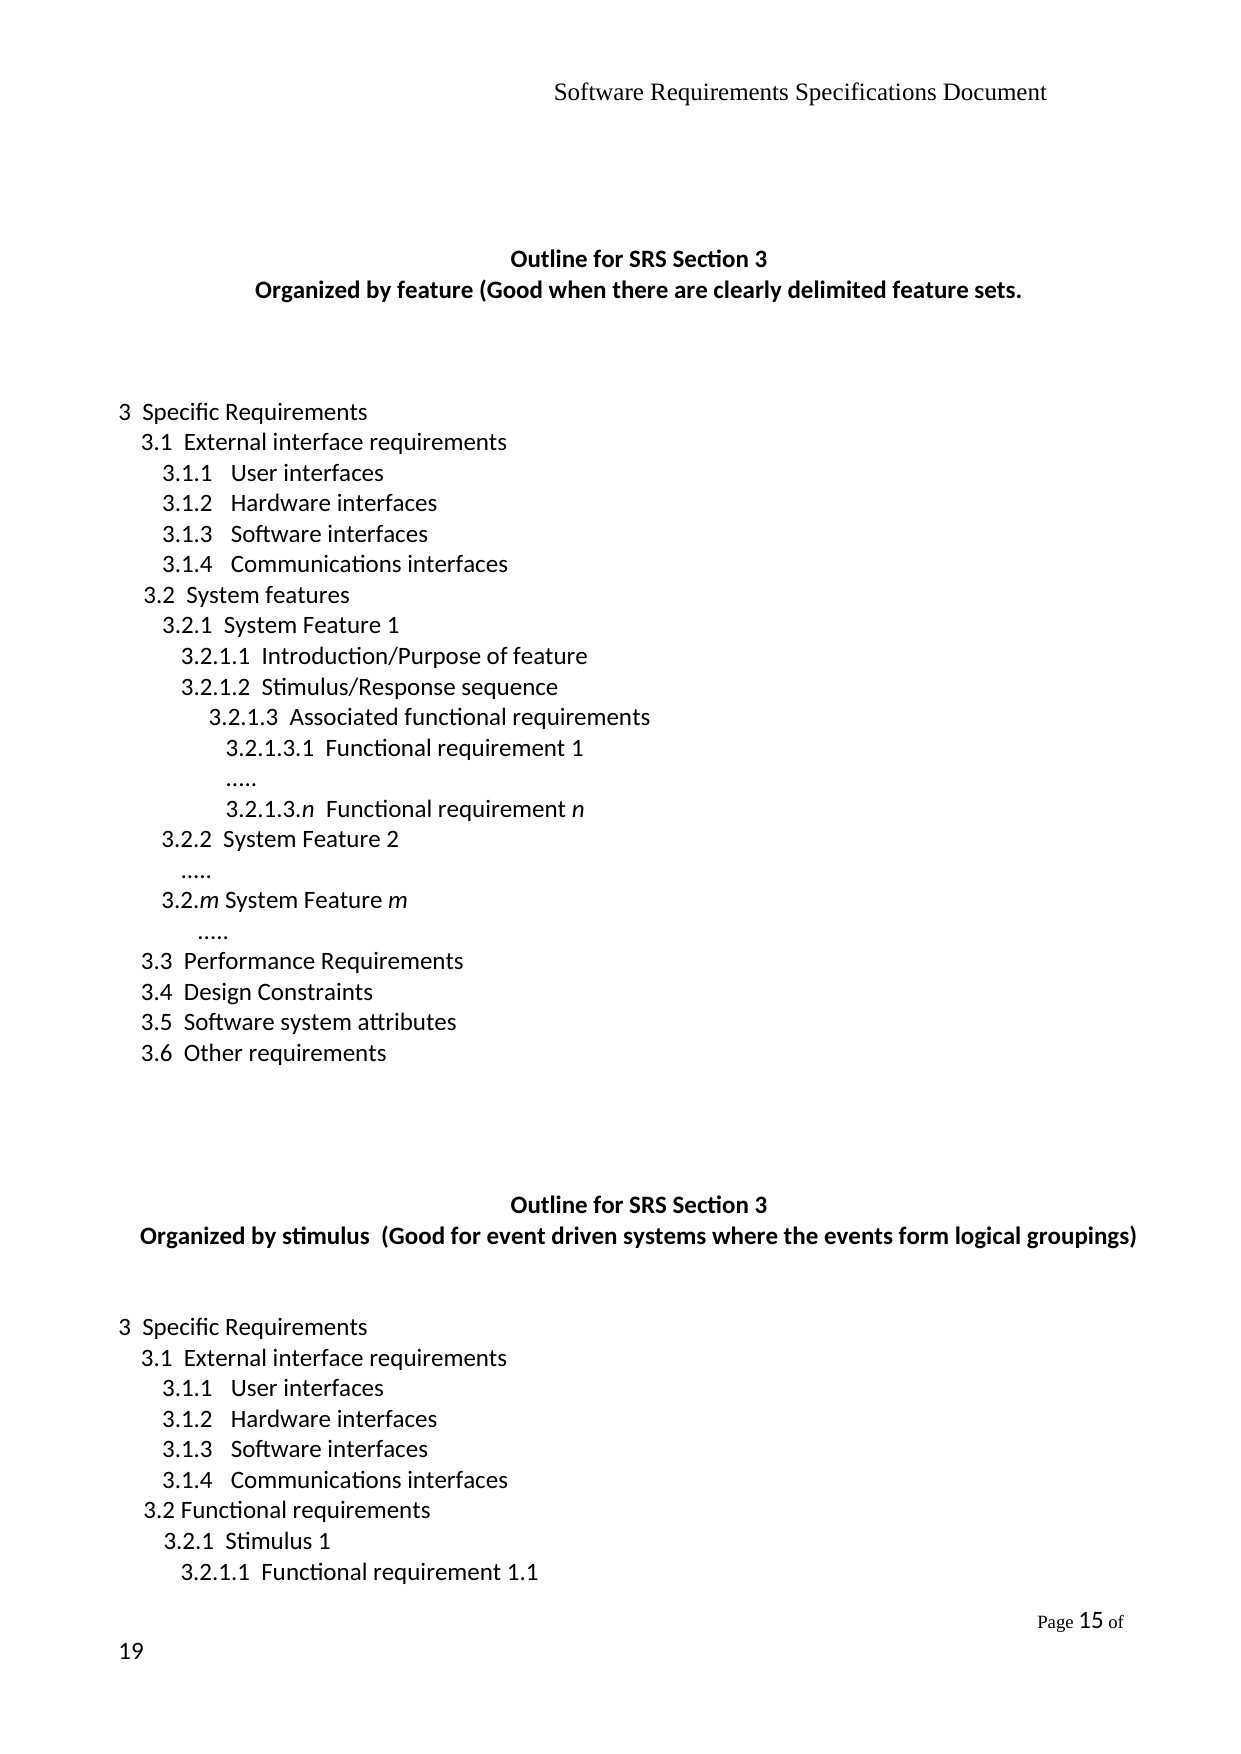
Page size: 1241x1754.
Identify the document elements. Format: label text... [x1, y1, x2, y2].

text 3.3 Performance Requirements [118, 945, 1159, 976]
text ..... [118, 915, 1159, 945]
text 3.2.1.1 Functional requirement 1.1 [118, 1556, 1047, 1586]
text 3.2.1.3.1 Functional requirement 1 [118, 732, 1159, 762]
text 3.2.m System Feature m [118, 884, 1159, 915]
list Hardware interfaces [162, 1403, 1159, 1434]
text 3.4 Design Constraints [118, 976, 1159, 1006]
list Functional requirements [143, 1495, 1159, 1525]
list Software interfaces [162, 518, 1159, 548]
text Outline for SRS Section 3 [118, 243, 1159, 274]
text 3.2.1.1 Introduction/Purpose of feature [181, 640, 1159, 671]
text 3.2.1.3 Associated functional requirements [118, 701, 1159, 732]
text 3.5 Software system attributes [118, 1006, 1159, 1037]
text ..... [118, 762, 1159, 793]
text 3.1 External interface requirements [118, 1342, 1159, 1373]
text 3.6 Other requirements [118, 1037, 1159, 1067]
text Organized by feature (Good when there are clearly delimited feature sets. [118, 274, 1159, 304]
text Organized by stimulus (Good for event driven systems where the events form logical groupings) [118, 1220, 1159, 1251]
list User interfaces [162, 457, 1159, 487]
text 3 Specific Requirements [118, 1312, 1159, 1342]
text 3.2.1 System Feature 1 [162, 609, 1159, 640]
list Communications interfaces [162, 1464, 1159, 1495]
text 3 Specific Requirements [118, 396, 1159, 426]
list Hardware interfaces [162, 487, 1159, 518]
list System features [143, 579, 1159, 609]
list User interfaces [162, 1373, 1159, 1403]
text 3.2.1.3.n Functional requirement n [118, 793, 1159, 823]
list Communications interfaces [162, 548, 1159, 579]
text 3.2.2 System Feature 2 [118, 823, 1159, 854]
text 3.1 External interface requirements [118, 426, 1159, 457]
text 3.2.1 Stimulus 1 [118, 1525, 1159, 1556]
text 3.2.1.2 Stimulus/Response sequence [181, 671, 1159, 701]
text Outline for SRS Section 3 [118, 1189, 1159, 1220]
text ..... [118, 854, 1159, 884]
list Software interfaces [162, 1434, 1159, 1464]
